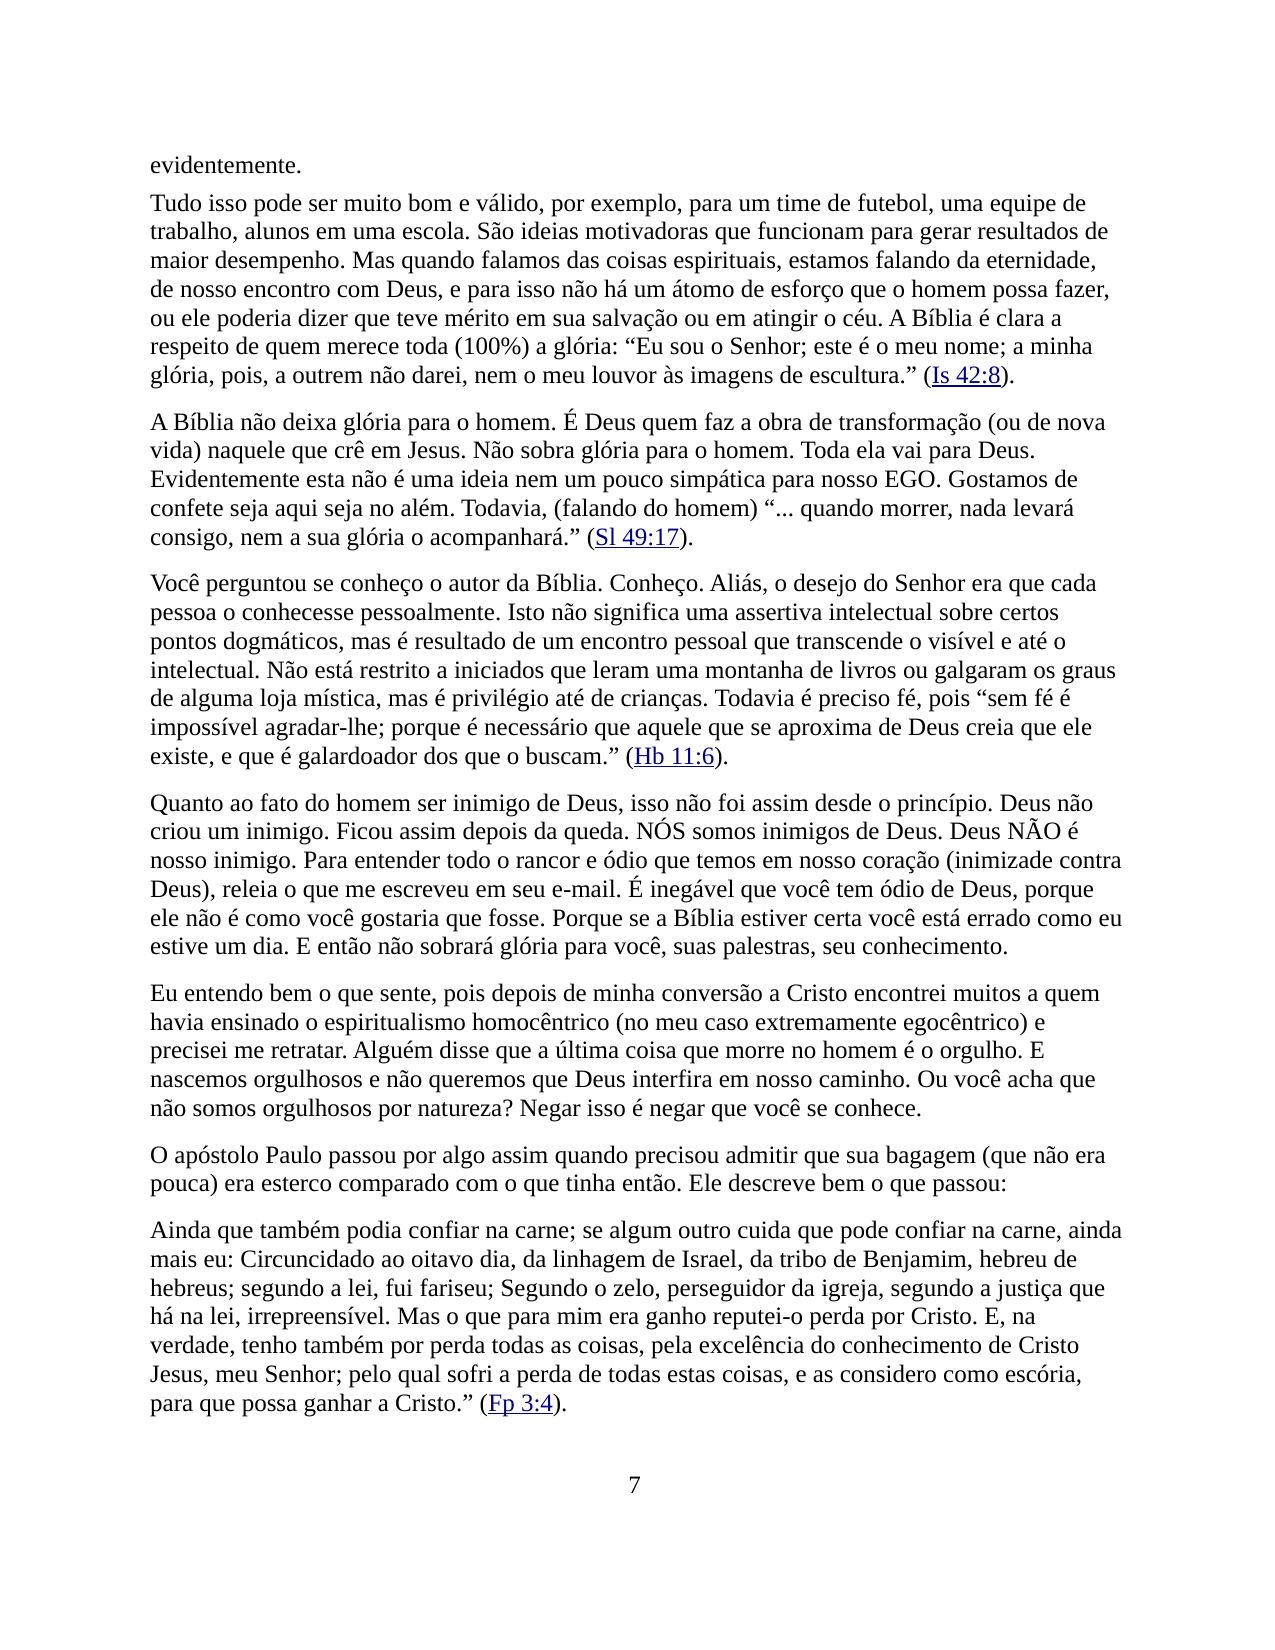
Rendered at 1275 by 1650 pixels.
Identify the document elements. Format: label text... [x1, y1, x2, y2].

text Você perguntou se conheço o autor da Bíblia. Conheço. Aliás, o desejo do Senhor era que cada pessoa o conhecesse pessoalmente. Isto não significa uma assertiva intelectual sobre certos pontos dogmáticos, mas é resultado de um encontro pessoal que transcende o visível e até o intelectual. Não está restrito a iniciados que leram uma montanha de livros ou galgaram os graus de alguma loja mística, mas é privilégio até de crianças. Todavia é preciso fé, pois “sem fé é impossível agradar-lhe; porque é necessário que aquele que se aproxima de Deus creia que ele existe, e que é galardoador dos que o buscam.” (Hb 11:6). [150, 568, 1125, 770]
text A Bíblia não deixa glória para o homem. É Deus quem faz a obra de transformação (ou de nova vida) naquele que crê em Jesus. Não sobra glória para o homem. Toda ela vai para Deus. Evidentemente esta não é uma ideia nem um pouco simpática para nosso EGO. Gostamos de confete seja aqui seja no além. Todavia, (falando do homem) “... quando morrer, nada levará consigo, nem a sua glória o acompanhará.” (Sl 49:17). [150, 407, 1125, 551]
text evidentemente. [150, 150, 1125, 179]
text Quanto ao fato do homem ser inimigo de Deus, isso não foi assim desde o princípio. Deus não criou um inimigo. Ficou assim depois da queda. NÓS somos inimigos de Deus. Deus NÃO é nosso inimigo. Para entender todo o rancor e ódio que temos em nosso coração (inimizade contra Deus), releia o que me escreveu em seu e-mail. É inegável que você tem ódio de Deus, porque ele não é como você gostaria que fosse. Porque se a Bíblia estiver certa você está errado como eu estive um dia. E então não sobrará glória para você, suas palestras, seu conhecimento. [150, 788, 1125, 960]
text O apóstolo Paulo passou por algo assim quando precisou admitir que sua bagagem (que não era pouca) era esterco comparado com o que tinha então. Ele descreve bem o que passou: [150, 1140, 1125, 1197]
text Eu entendo bem o que sente, pois depois de minha conversão a Cristo encontrei muitos a quem havia ensinado o espiritualismo homocêntrico (no meu caso extremamente egocêntrico) e precisei me retratar. Alguém disse que a última coisa que morre no homem é o orgulho. E nascemos orgulhosos e não queremos que Deus interfira em nosso caminho. Ou você acha que não somos orgulhosos por natureza? Negar isso é negar que você se conhece. [150, 978, 1125, 1122]
text Tudo isso pode ser muito bom e válido, por exemplo, para um time de futebol, uma equipe de trabalho, alunos em uma escola. São ideias motivadoras que funcionam para gerar resultados de maior desempenho. Mas quando falamos das coisas espirituais, estamos falando da eternidade, de nosso encontro com Deus, e para isso não há um átomo de esforço que o homem possa fazer, ou ele poderia dizer que teve mérito em sua salvação ou em atingir o céu. A Bíblia é clara a respeito de quem merece toda (100%) a glória: “Eu sou o Senhor; este é o meu nome; a minha glória, pois, a outrem não darei, nem o meu louvor às imagens de escultura.” (Is 42:8). [150, 188, 1125, 389]
text Ainda que também podia confiar na carne; se algum outro cuida que pode confiar na carne, ainda mais eu: Circuncidado ao oitavo dia, da linhagem de Israel, da tribo de Benjamim, hebreu de hebreus; segundo a lei, fui fariseu; Segundo o zelo, perseguidor da igreja, segundo a justiça que há na lei, irrepreensível. Mas o que para mim era ganho reputei-o perda por Cristo. E, na verdade, tenho também por perda todas as coisas, pela excelência do conhecimento de Cristo Jesus, meu Senhor; pelo qual sofri a perda de todas estas coisas, e as considero como escória, para que possa ganhar a Cristo.” (Fp 3:4). [150, 1215, 1125, 1416]
